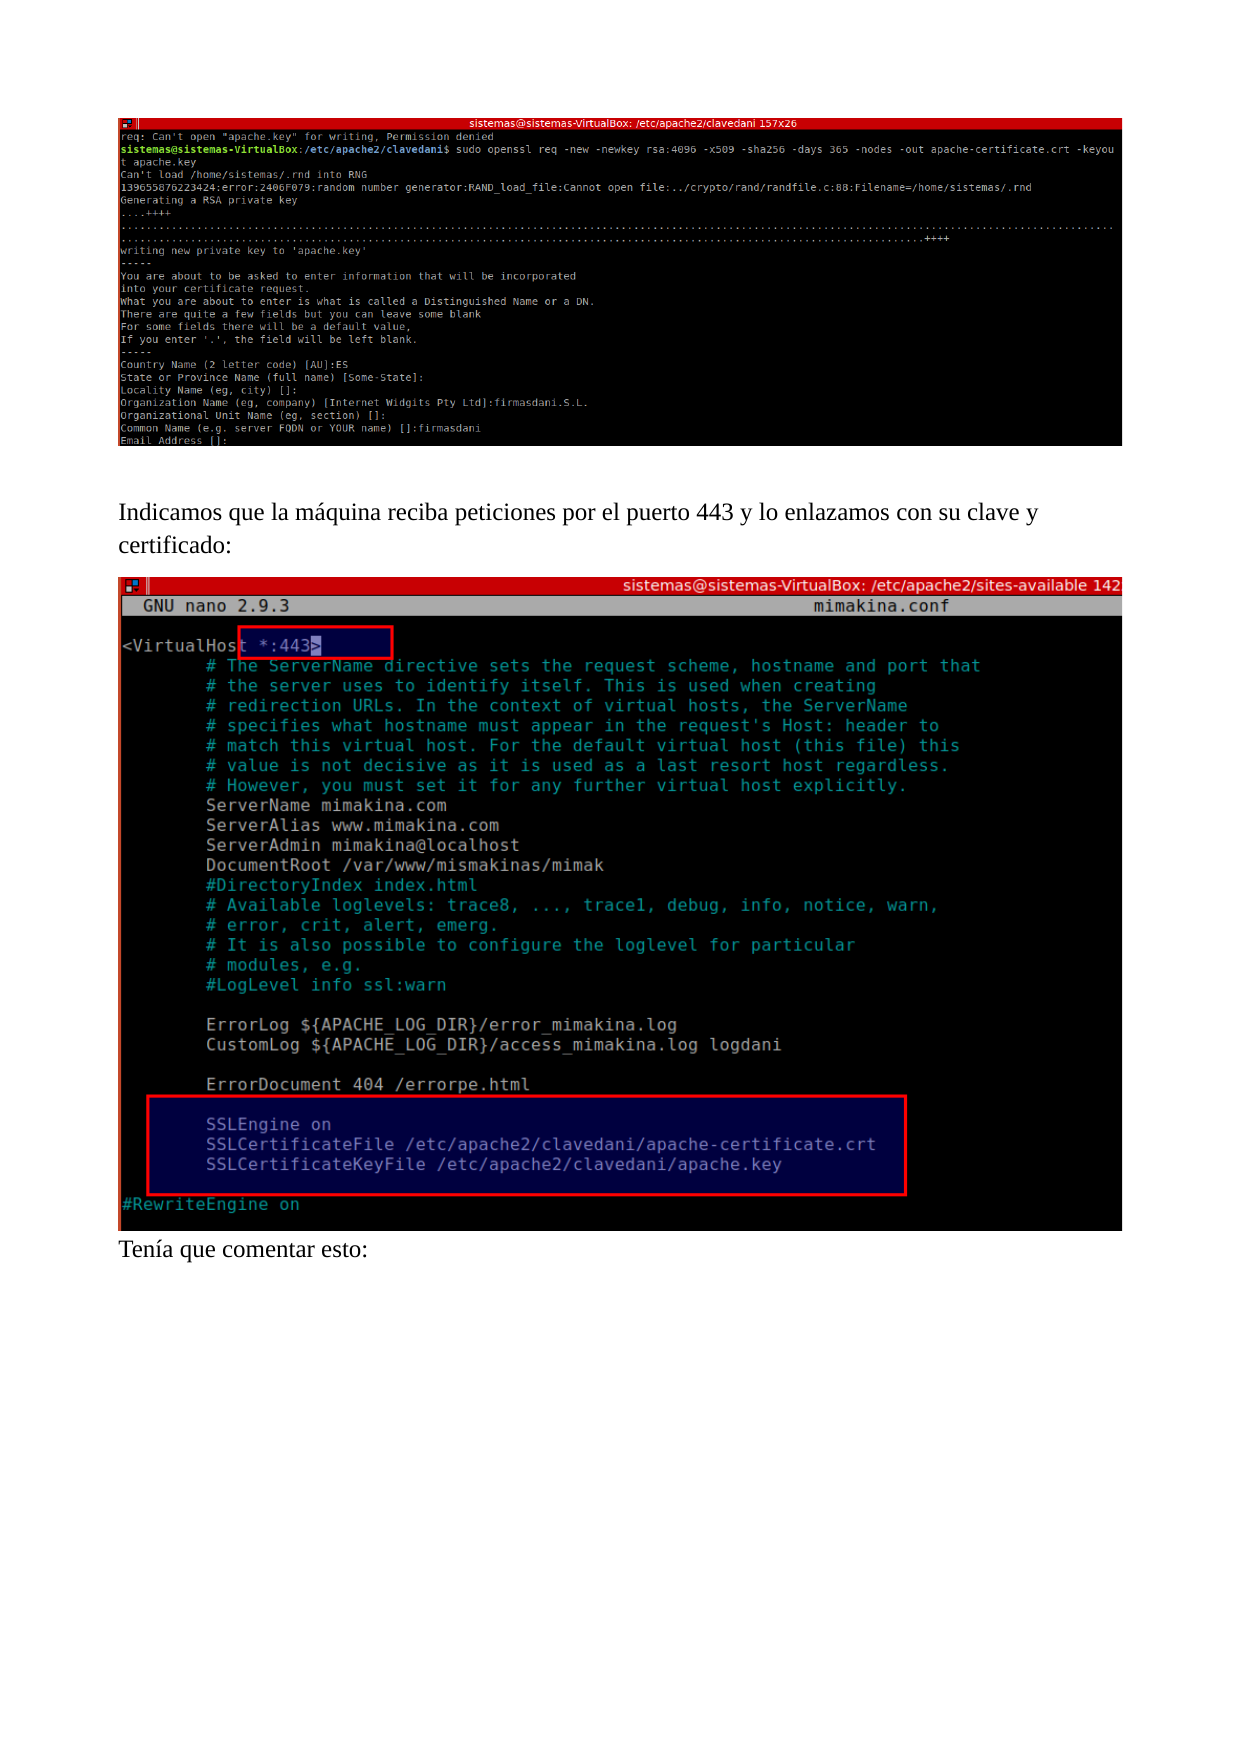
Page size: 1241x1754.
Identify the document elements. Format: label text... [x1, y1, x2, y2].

picture [118, 118, 1123, 446]
text Tenía que comentar esto: [118, 1231, 1122, 1263]
text Indicamos que la máquina reciba peticiones por el puerto 443 y lo enlazamos con su clave y certificado: [118, 497, 1122, 559]
picture [118, 577, 1123, 1231]
